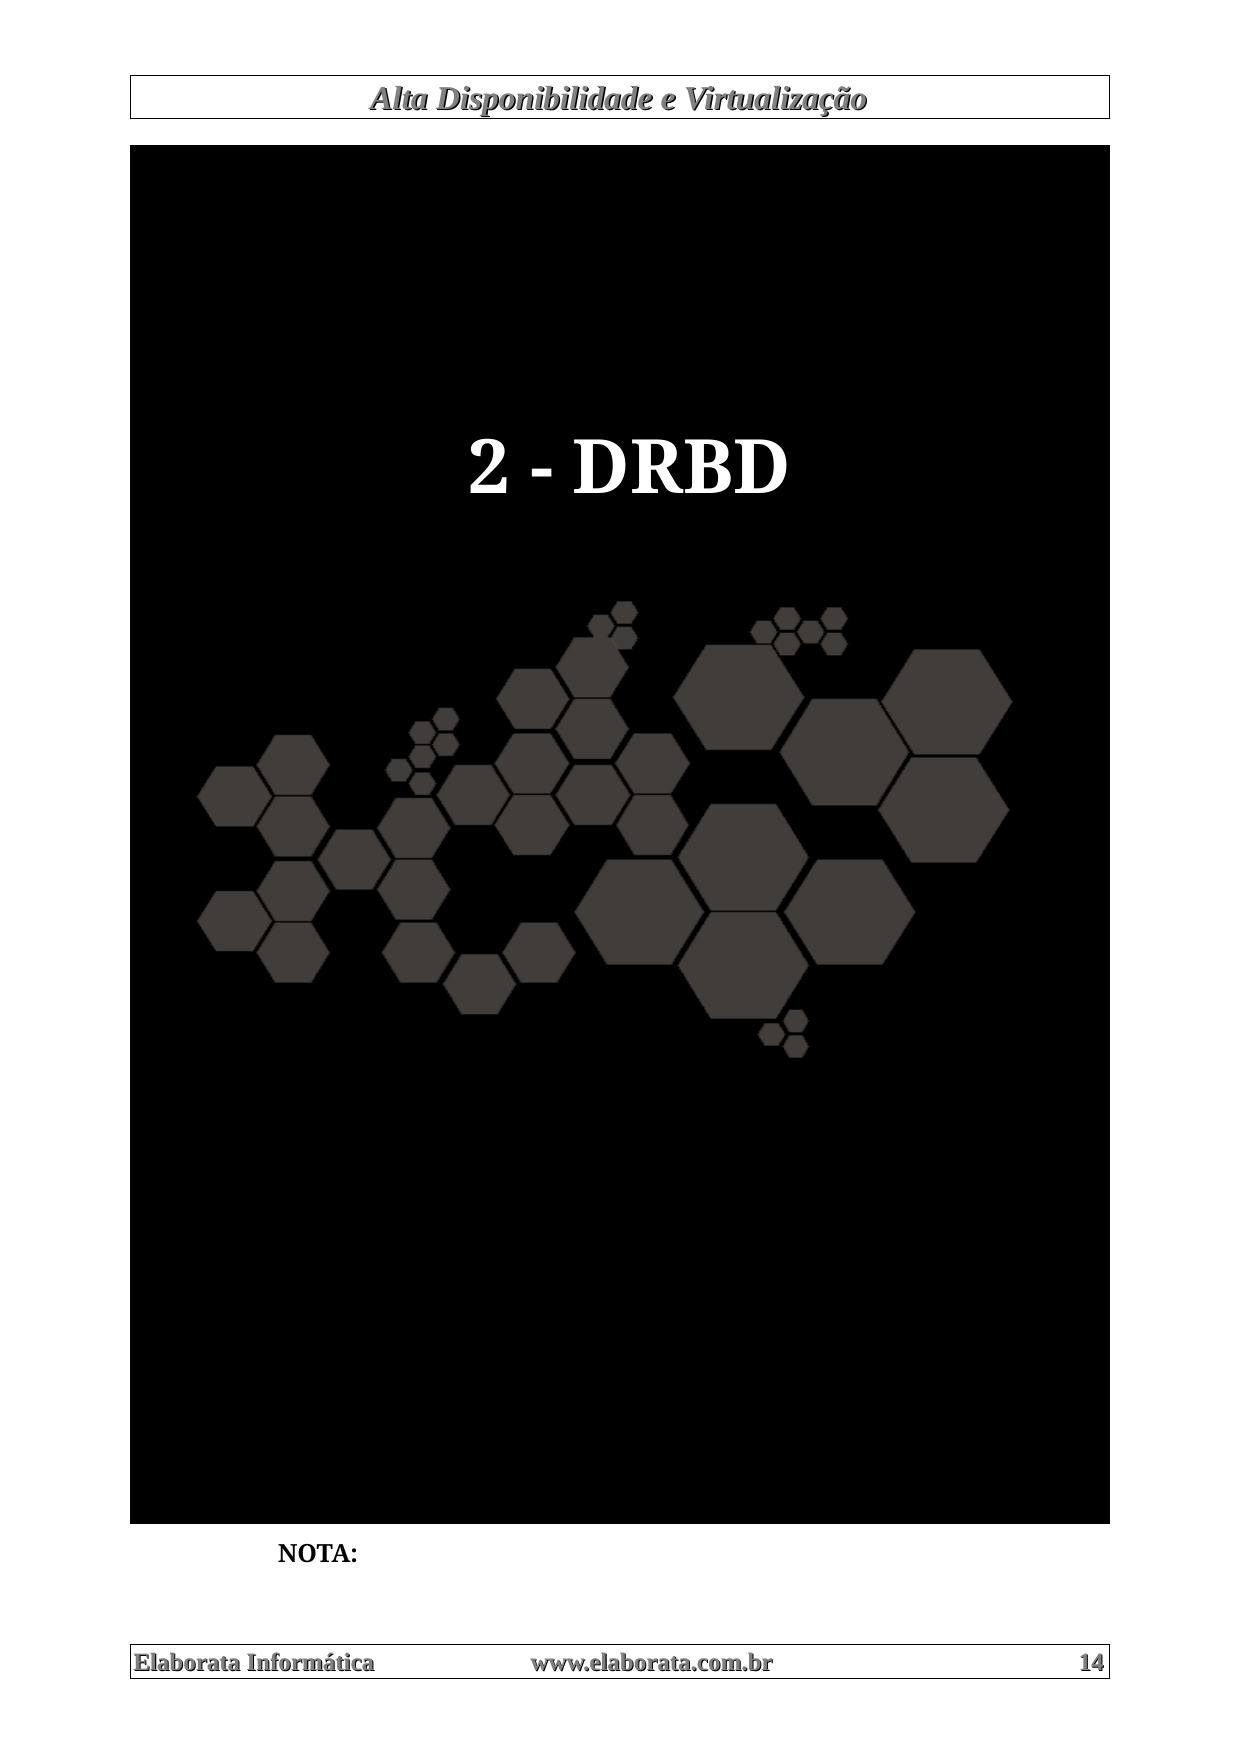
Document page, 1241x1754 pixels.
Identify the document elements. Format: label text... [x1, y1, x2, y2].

text NOTA: [130, 1536, 1110, 1570]
picture [180, 570, 1038, 1073]
subtitle 2 - DRBD [130, 413, 1110, 515]
